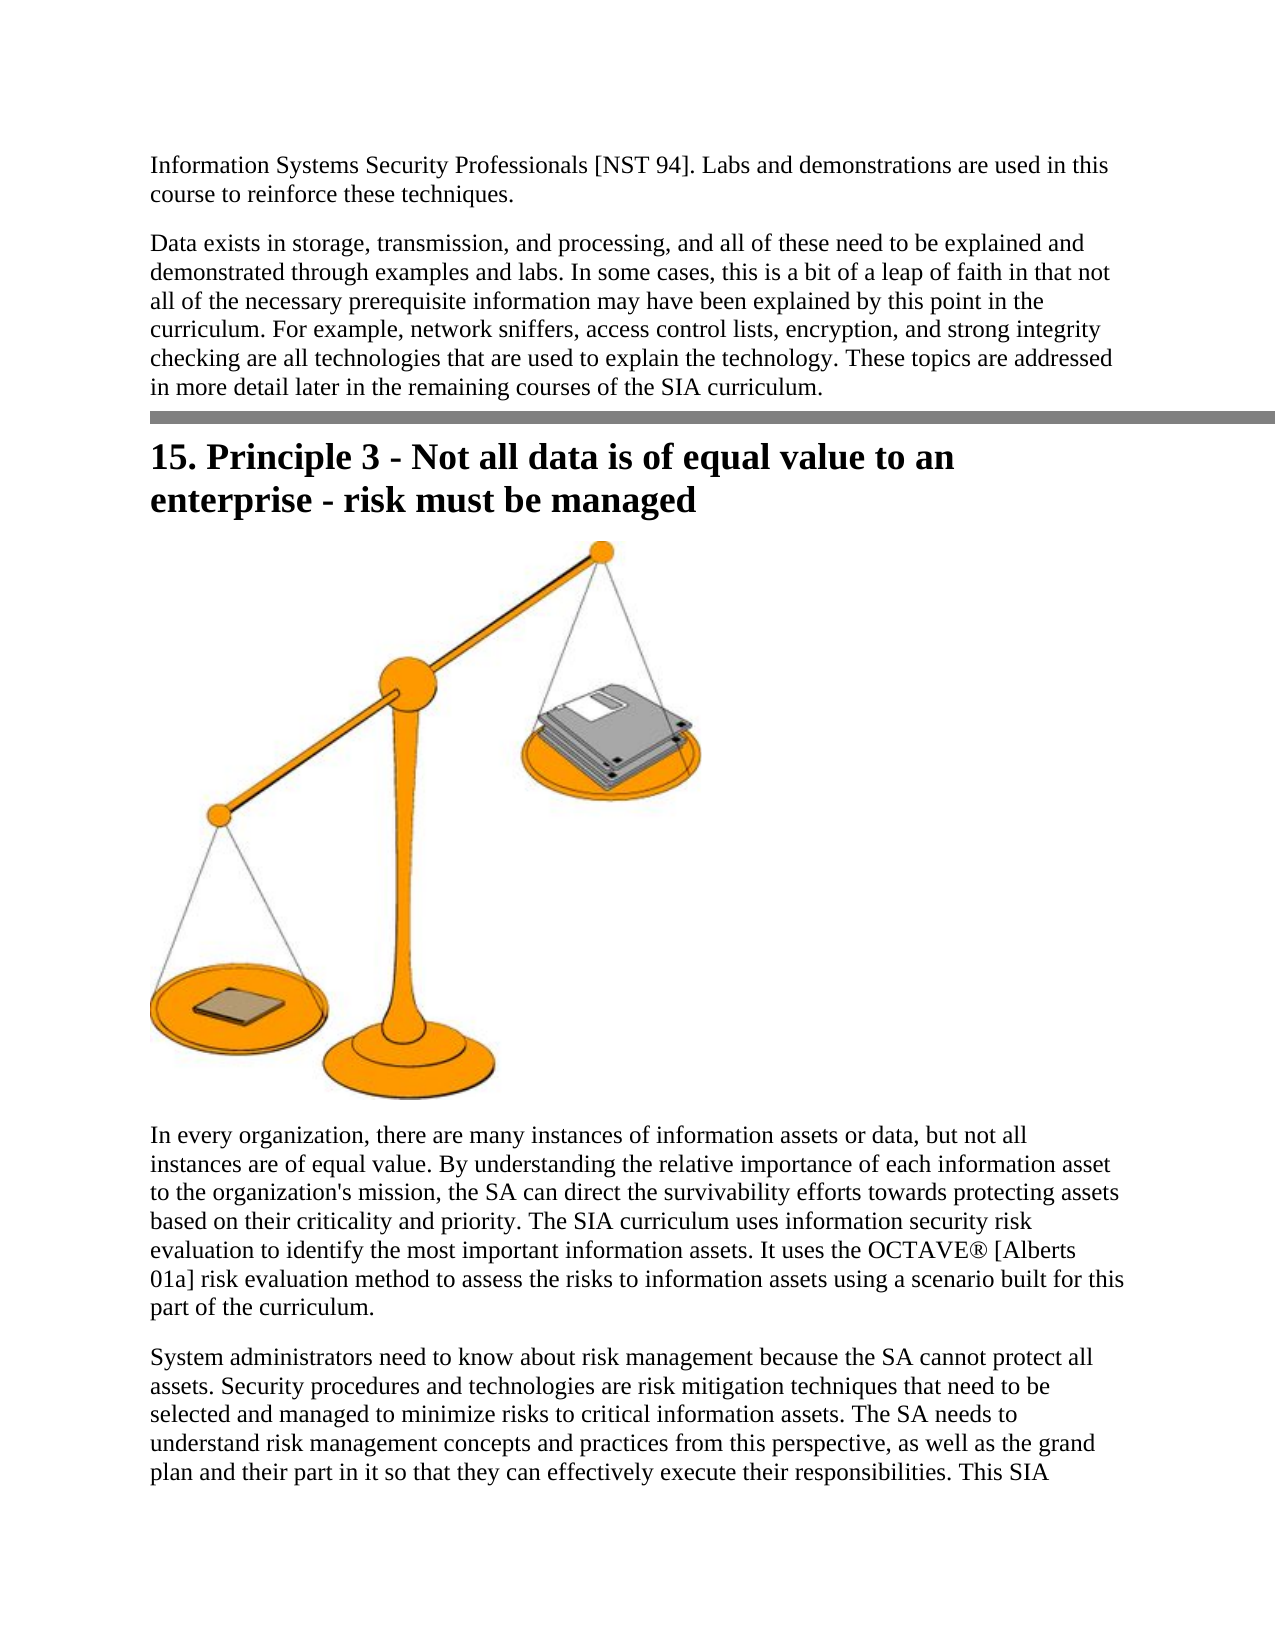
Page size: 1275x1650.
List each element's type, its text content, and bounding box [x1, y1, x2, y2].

subtitle 15. Principle 3 - Not all data is of equal value to an enterprise - risk must be managed [150, 434, 1125, 521]
text In every organization, there are many instances of information assets or data, but not all instances are of equal value. By understanding the relative importance of each information asset to the organization's mission, the SA can direct the survivability efforts towards protecting assets based on their criticality and priority. The SIA curriculum uses information security risk evaluation to identify the most important information assets. It uses the OCTAVE® [Alberts 01a] risk evaluation method to assess the risks to information assets using a scenario built for this part of the curriculum. [150, 1120, 1125, 1321]
text Information Systems Security Professionals [NST 94]. Labs and demonstrations are used in this course to reinforce these techniques. [150, 150, 1125, 207]
text System administrators need to know about risk management because the SA cannot protect all assets. Security procedures and technologies are risk mitigation techniques that need to be selected and managed to minimize risks to critical information assets. The SA needs to understand risk management concepts and practices from this perspective, as well as the grand plan and their part in it so that they can effectively execute their responsibilities. This SIA [150, 1342, 1125, 1486]
text Data exists in storage, transmission, and processing, and all of these need to be explained and demonstrated through examples and labs. In some cases, this is a bit of a leap of faith in that not all of the necessary prerequisite information may have been explained by this point in the curriculum. For example, network sniffers, access control lists, encryption, and strong integrity checking are all technologies that are used to explain the technology. These topics are addressed in more detail later in the remaining courses of the SIA curriculum. [150, 228, 1125, 401]
